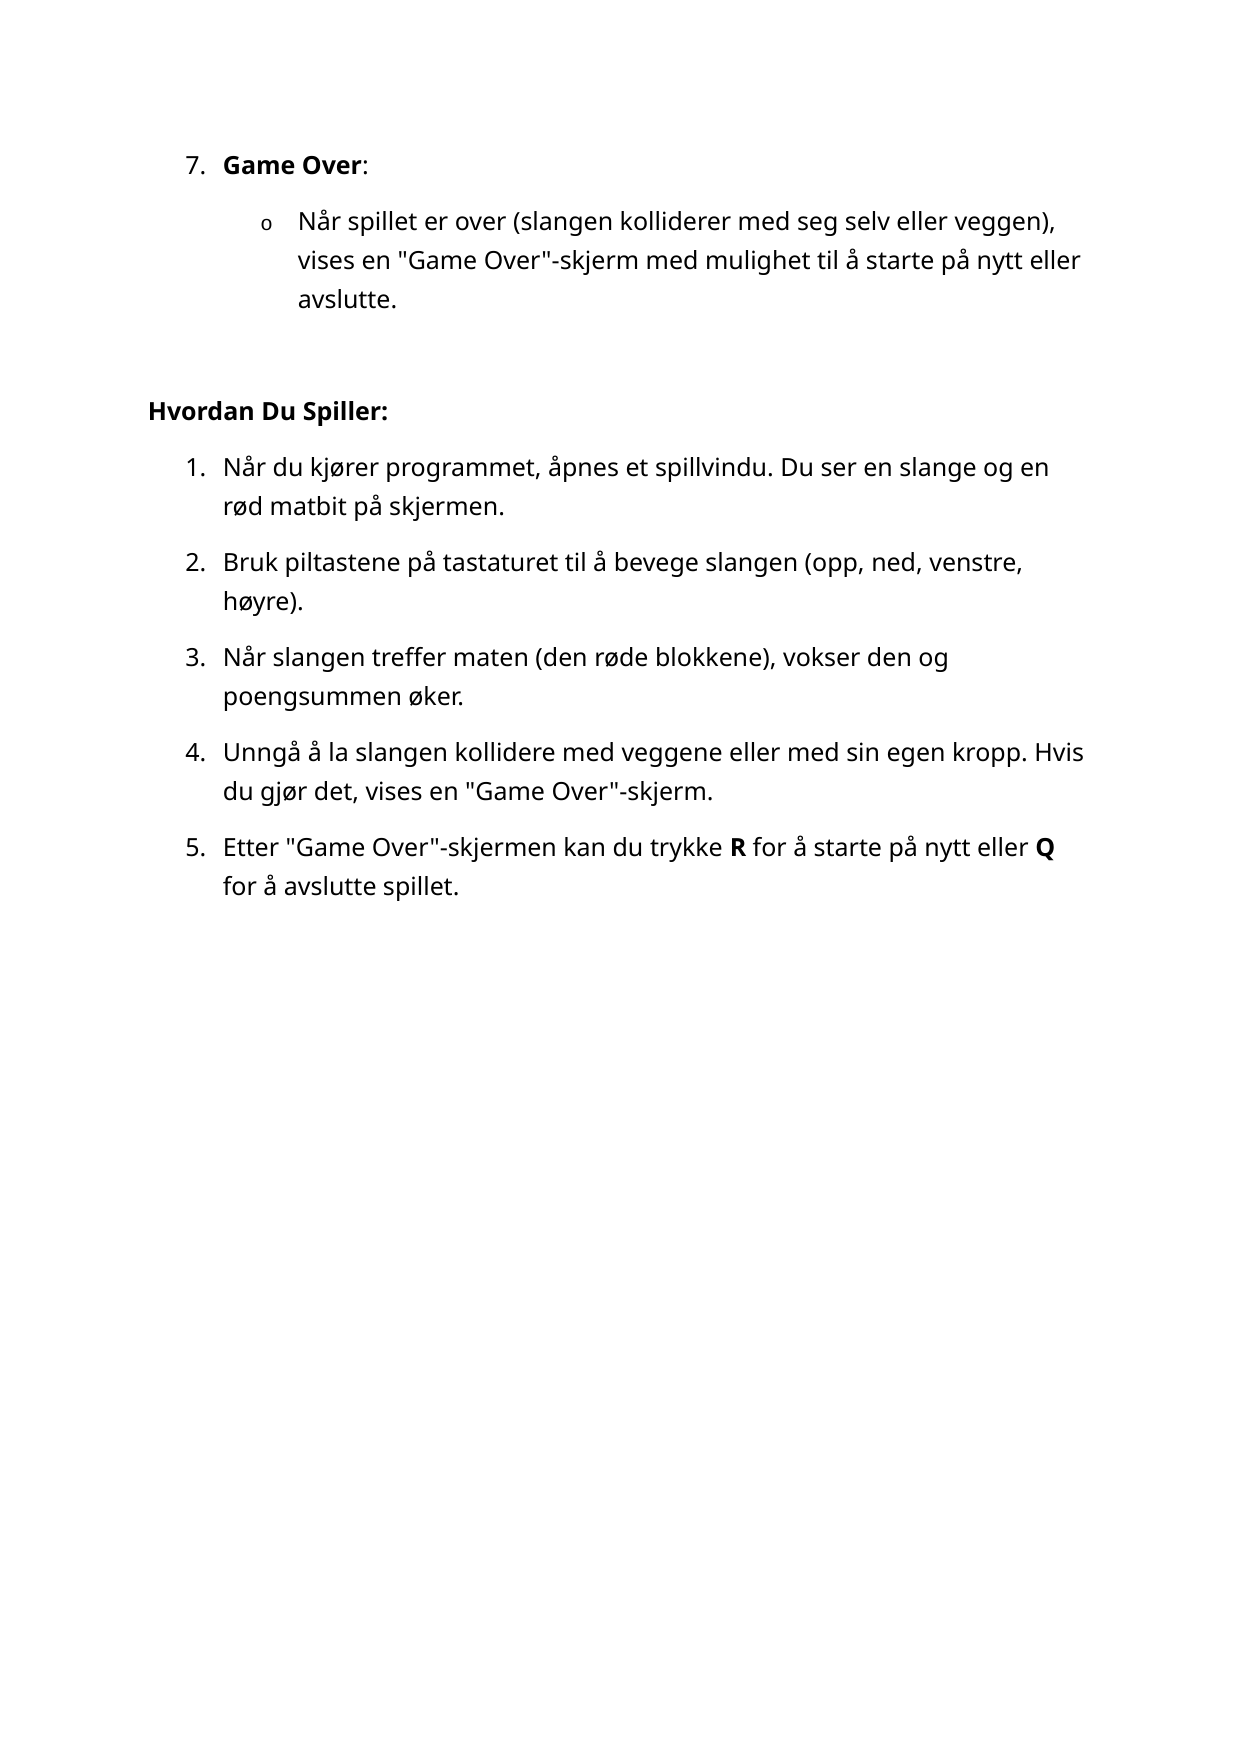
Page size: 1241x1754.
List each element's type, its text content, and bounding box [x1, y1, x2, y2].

list Etter "Game Over"-skjermen kan du trykke R for å starte på nytt eller Q for å avslutte spillet. [185, 829, 1093, 902]
list Unngå å la slangen kollidere med veggene eller med sin egen kropp. Hvis du gjør det, vises en "Game Over"-skjerm. [185, 734, 1093, 807]
list Når du kjører programmet, åpnes et spillvindu. Du ser en slange og en rød matbit på skjermen. [185, 449, 1093, 522]
list Bruk piltastene på tastaturet til å bevege slangen (opp, ned, venstre, høyre). [185, 544, 1093, 617]
text Hvordan Du Spiller: [148, 393, 1093, 427]
list Når spillet er over (slangen kolliderer med seg selv eller veggen), vises en "Game Over"-skjerm med mulighet til å starte på nytt eller avslutte. [260, 203, 1093, 316]
list Når slangen treffer maten (den røde blokkene), vokser den og poengsummen øker. [185, 639, 1093, 712]
list Game Over: [185, 148, 1093, 182]
